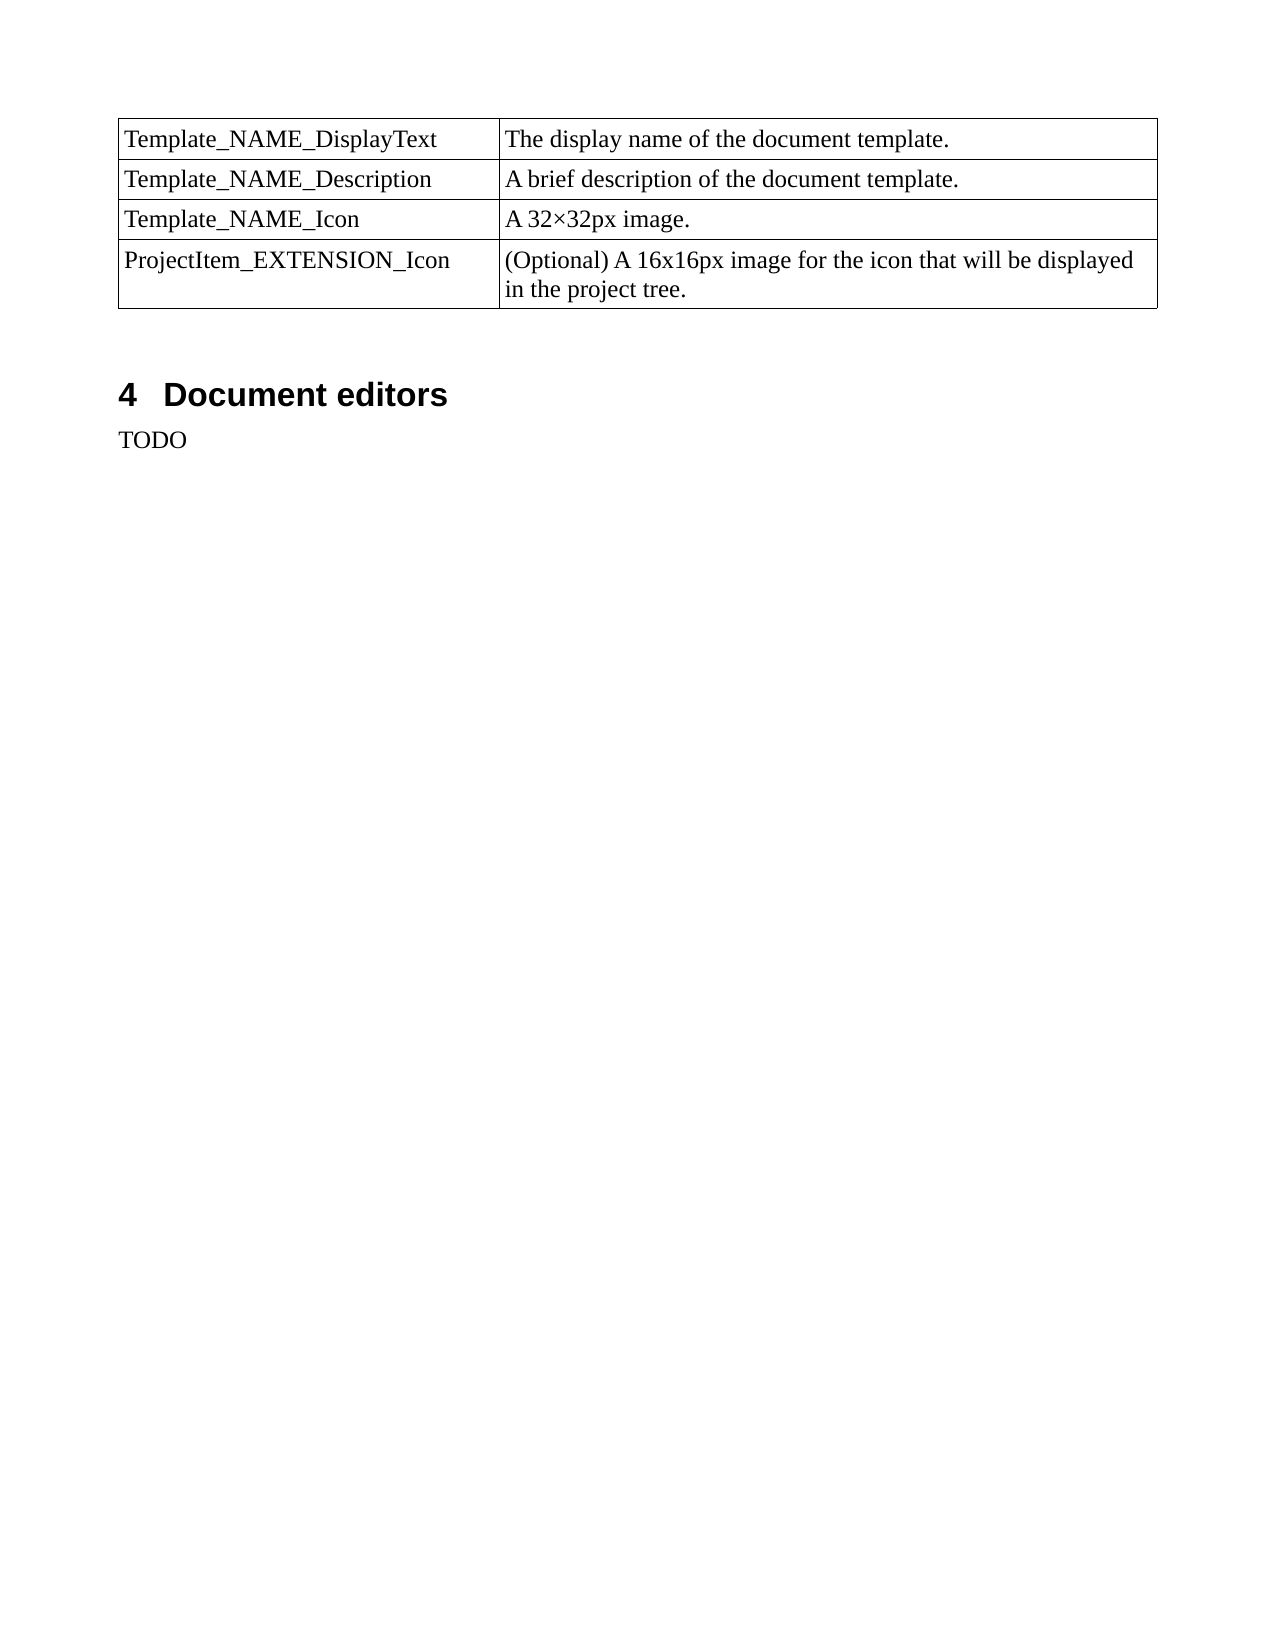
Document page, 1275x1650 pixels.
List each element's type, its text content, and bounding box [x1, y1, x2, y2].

table_cell Template_NAME_Description [119, 160, 499, 199]
table_cell A brief description of the document template. [500, 160, 1157, 199]
table_cell ProjectItem_EXTENSION_Icon [119, 240, 499, 308]
table_cell The display name of the document template. [500, 119, 1157, 158]
table_cell A 32×32px image. [500, 200, 1157, 239]
table_cell Template_NAME_Icon [119, 200, 499, 239]
text TODO [118, 426, 1157, 454]
table_cell (Optional) A 16x16px image for the icon that will be displayed in the project tree. [500, 240, 1157, 308]
table_cell Template_NAME_DisplayText [119, 119, 499, 158]
subtitle Document editors [118, 374, 1157, 413]
